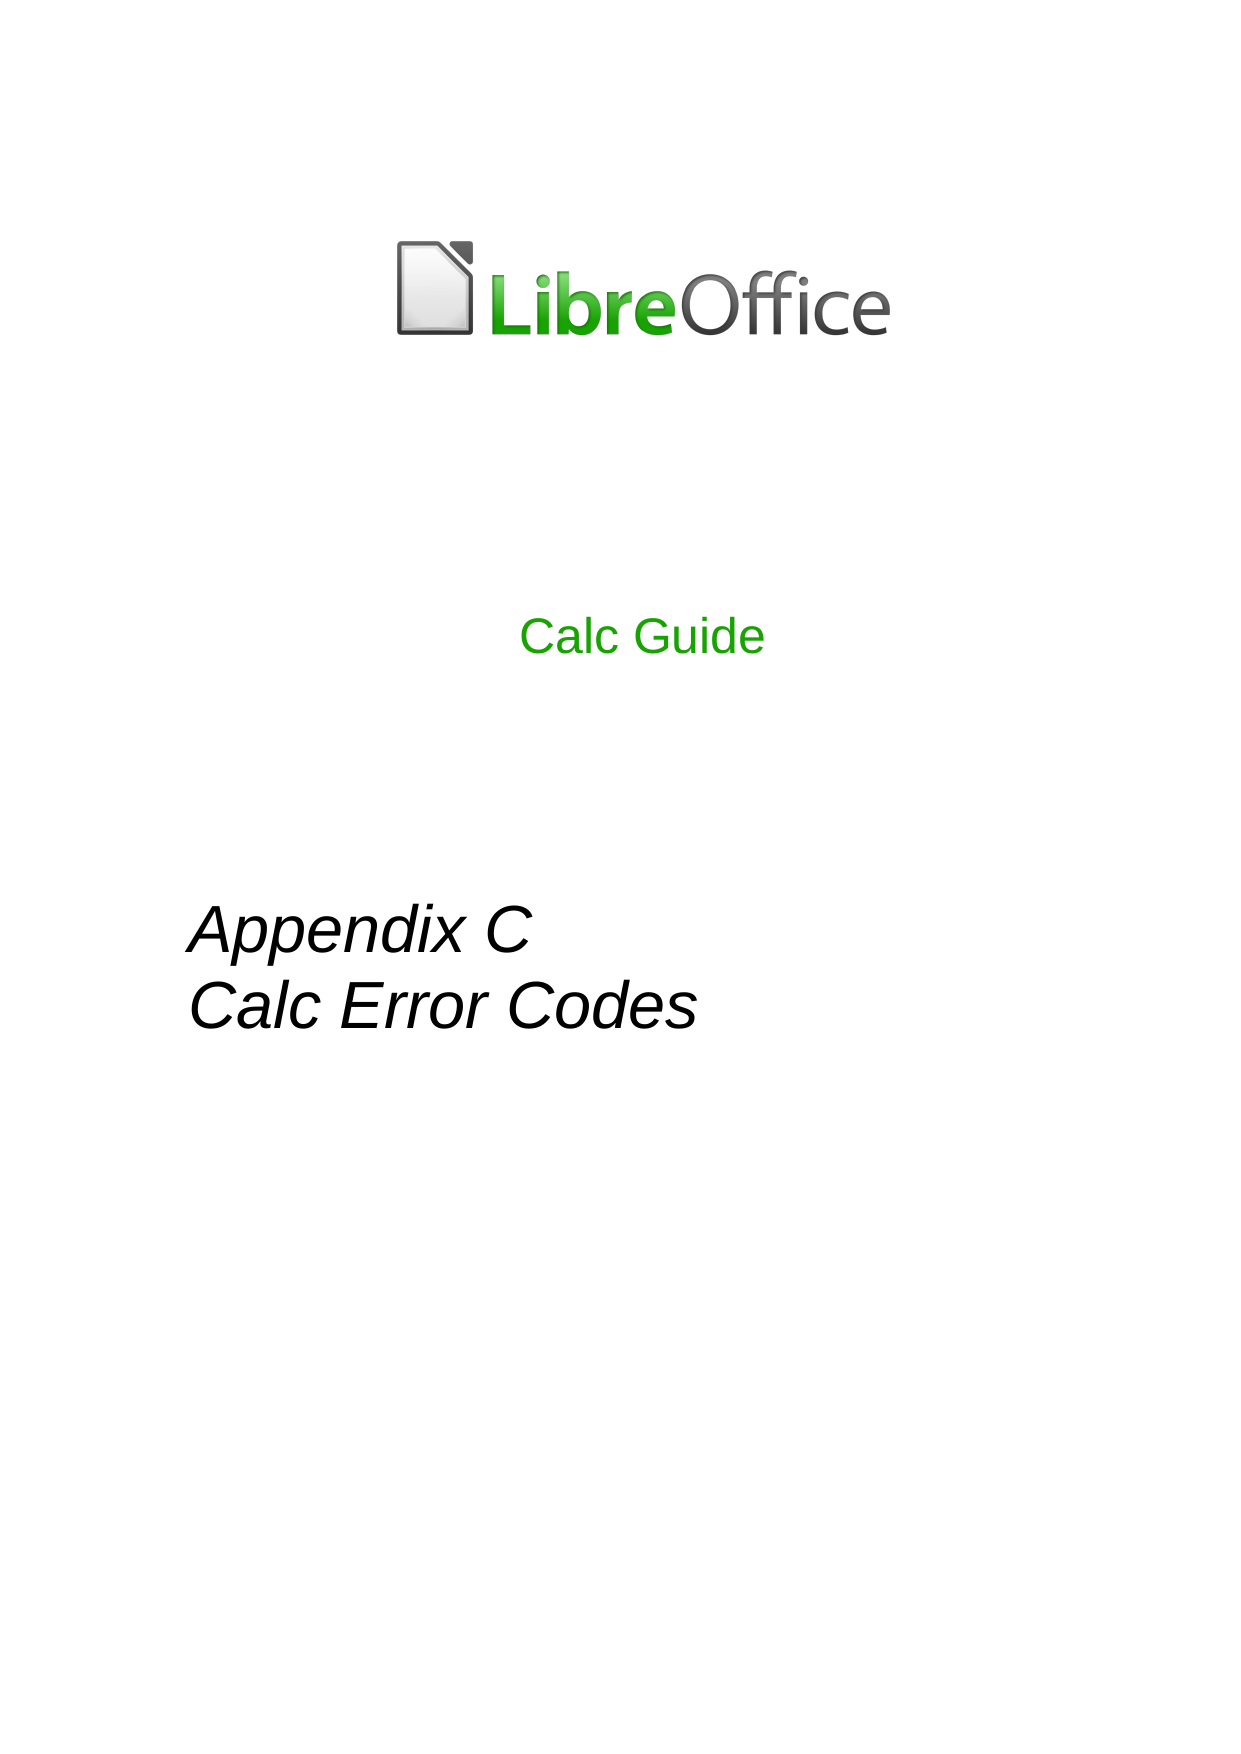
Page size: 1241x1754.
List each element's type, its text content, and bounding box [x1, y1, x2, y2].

title Appendix C Calc Error Codes [188, 889, 1098, 1043]
text Calc Guide [188, 607, 1098, 664]
picture [392, 236, 893, 342]
